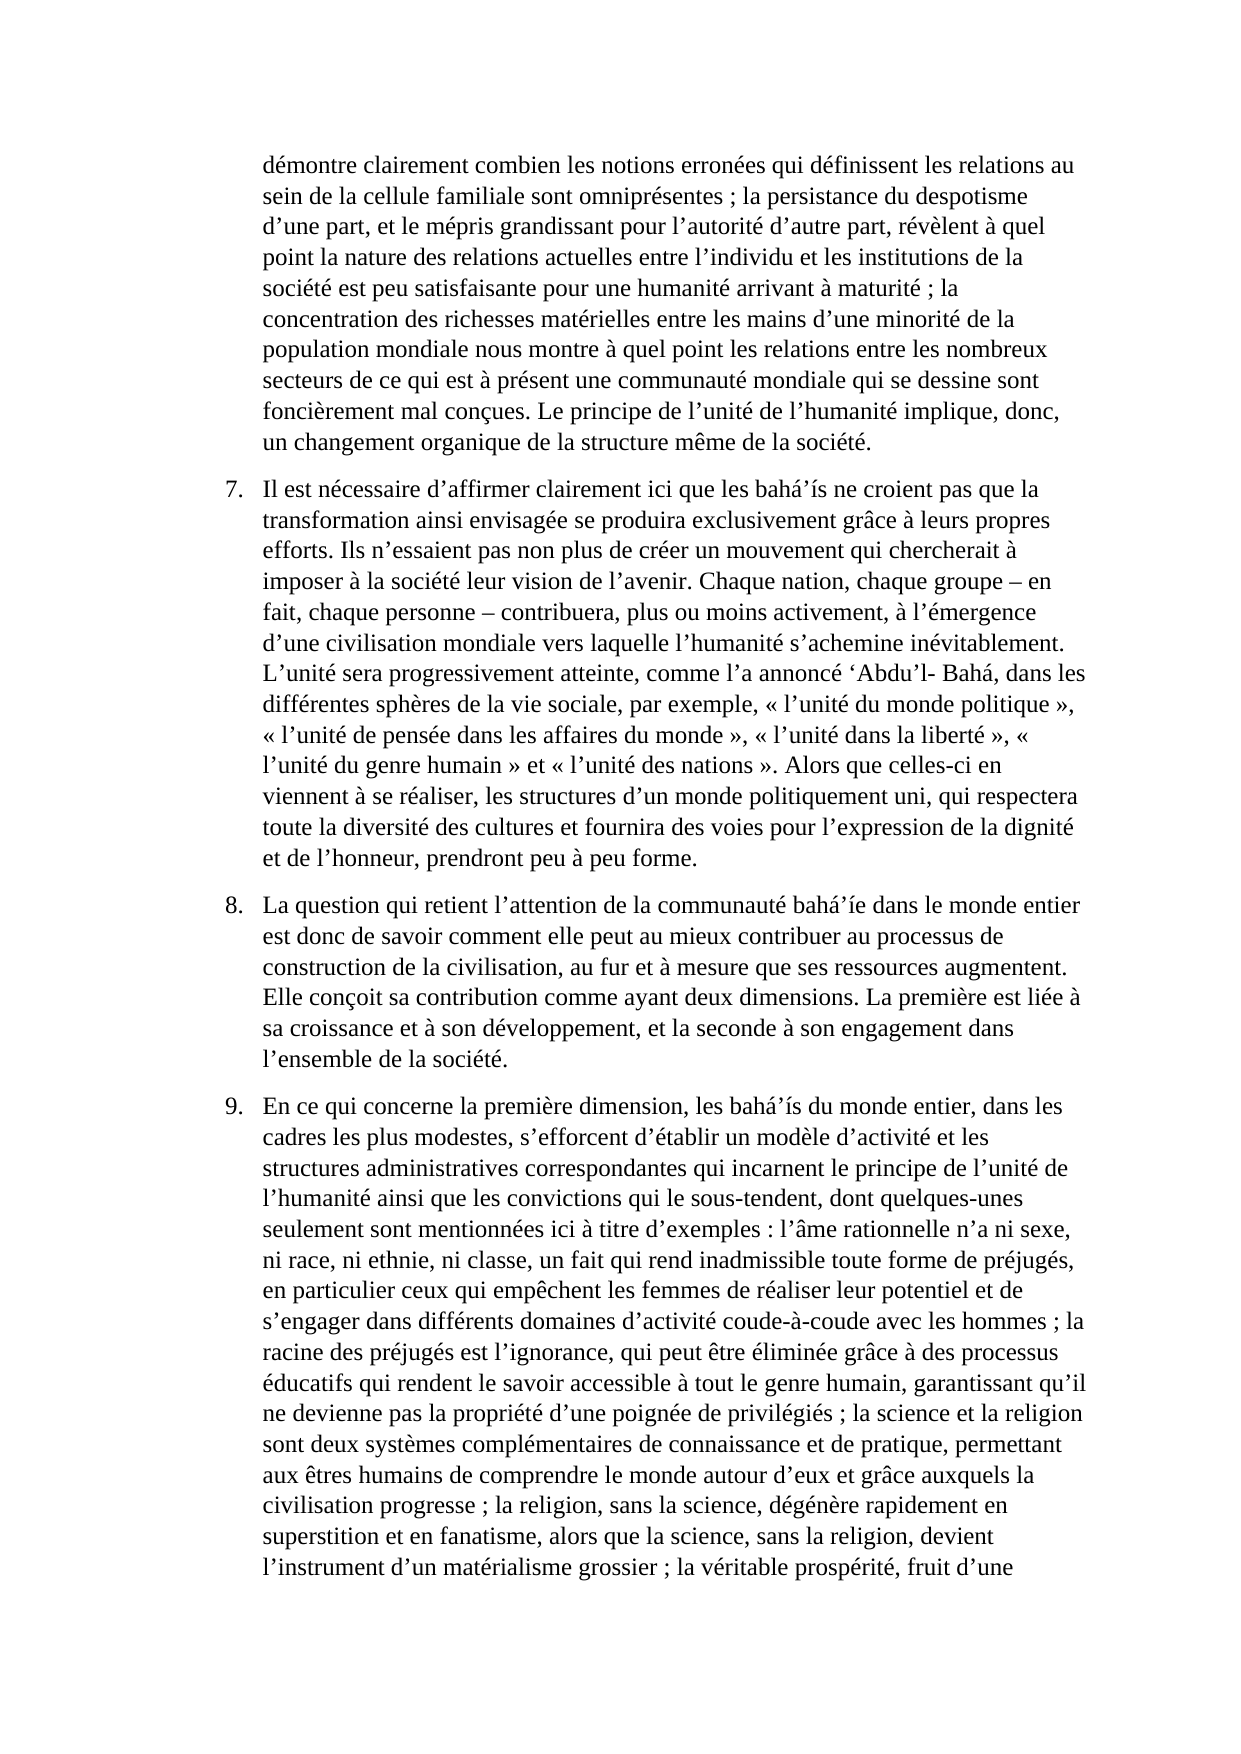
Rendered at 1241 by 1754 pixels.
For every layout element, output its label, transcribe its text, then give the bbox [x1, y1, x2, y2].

list La question qui retient l’attention de la communauté bahá’íe dans le monde entier est donc de savoir comment elle peut au mieux contribuer au processus de construction de la civilisation, au fur et à mesure que ses ressources augmentent. Elle conçoit sa contribution comme ayant deux dimensions. La première est liée à sa croissance et à son développement, et la seconde à son engagement dans l’ensemble de la société. [225, 890, 1090, 1072]
list En ce qui concerne la première dimension, les bahá’ís du monde entier, dans les cadres les plus modestes, s’efforcent d’établir un modèle d’activité et les structures administratives correspondantes qui incarnent le principe de l’unité de l’humanité ainsi que les convictions qui le sous-tendent, dont quelques-unes seulement sont mentionnées ici à titre d’exemples : l’âme rationnelle n’a ni sexe, ni race, ni ethnie, ni classe, un fait qui rend inadmissible toute forme de préjugés, en particulier ceux qui empêchent les femmes de réaliser leur potentiel et de s’engager dans différents domaines d’activité coude-à-coude avec les hommes ; la racine des préjugés est l’ignorance, qui peut être éliminée grâce à des processus éducatifs qui rendent le savoir accessible à tout le genre humain, garantissant qu’il ne devienne pas la propriété d’une poignée de privilégiés ; la science et la religion sont deux systèmes complémentaires de connaissance et de pratique, permettant aux êtres humains de comprendre le monde autour d’eux et grâce auxquels la civilisation progresse ; la religion, sans la science, dégénère rapidement en superstition et en fanatisme, alors que la science, sans la religion, devient l’instrument d’un matérialisme grossier ; la véritable prospérité, fruit d’une [225, 1091, 1090, 1581]
list Il est nécessaire d’affirmer clairement ici que les bahá’ís ne croient pas que la transformation ainsi envisagée se produira exclusivement grâce à leurs propres efforts. Ils n’essaient pas non plus de créer un mouvement qui chercherait à imposer à la société leur vision de l’avenir. Chaque nation, chaque groupe – en fait, chaque personne – contribuera, plus ou moins activement, à l’émergence d’une civilisation mondiale vers laquelle l’humanité s’achemine inévitablement. L’unité sera progressivement atteinte, comme l’a annoncé ‘Abdu’l- Bahá, dans les différentes sphères de la vie sociale, par exemple, « l’unité du monde politique », « l’unité de pensée dans les affaires du monde », « l’unité dans la liberté », « l’unité du genre humain » et « l’unité des nations ». Alors que celles-ci en viennent à se réaliser, les structures d’un monde politiquement uni, qui respectera toute la diversité des cultures et fournira des voies pour l’expression de la dignité et de l’honneur, prendront peu à peu forme. [225, 474, 1090, 871]
list démontre clairement combien les notions erronées qui définissent les relations au sein de la cellule familiale sont omniprésentes ; la persistance du despotisme d’une part, et le mépris grandissant pour l’autorité d’autre part, révèlent à quel point la nature des relations actuelles entre l’individu et les institutions de la société est peu satisfaisante pour une humanité arrivant à maturité ; la concentration des richesses matérielles entre les mains d’une minorité de la population mondiale nous montre à quel point les relations entre les nombreux secteurs de ce qui est à présent une communauté mondiale qui se dessine sont foncièrement mal conçues. Le principe de l’unité de l’humanité implique, donc, un changement organique de la structure même de la société. [225, 150, 1090, 455]
